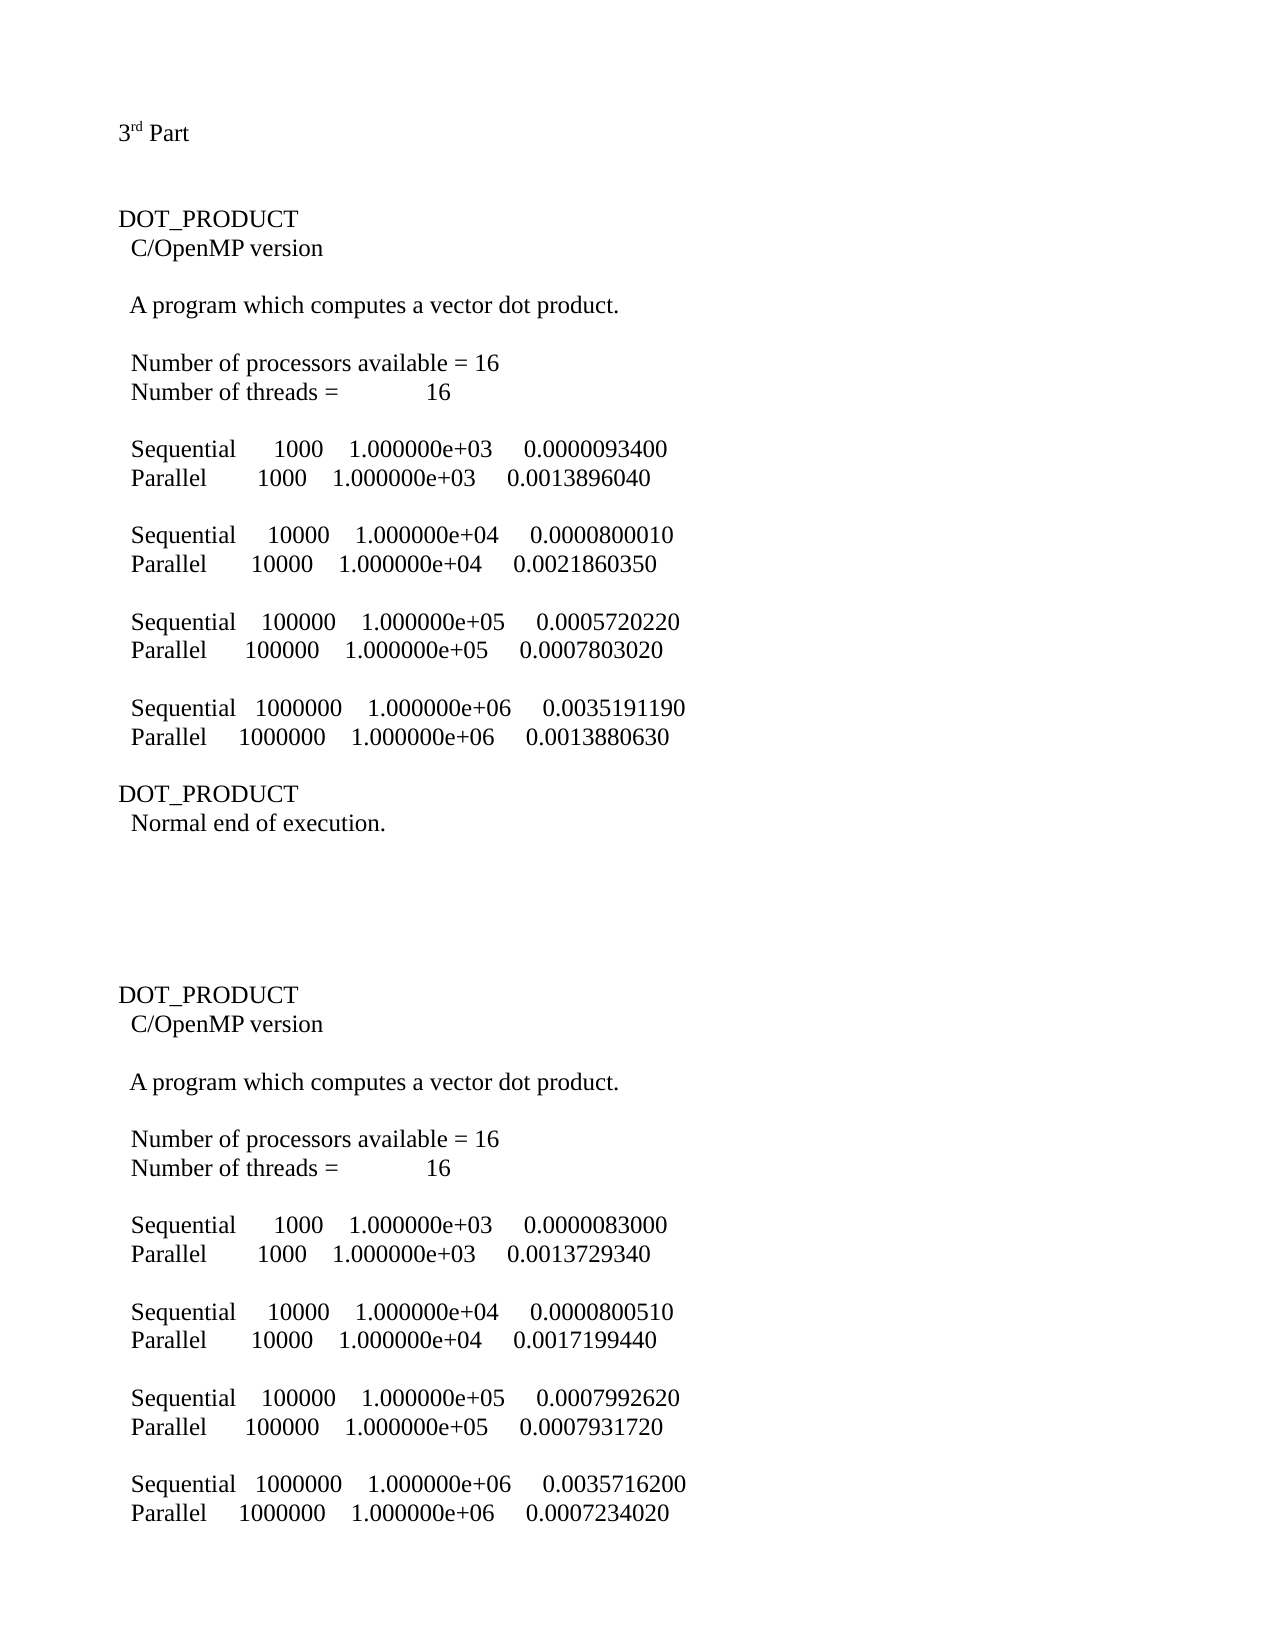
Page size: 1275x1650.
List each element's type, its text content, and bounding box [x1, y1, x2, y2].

text Sequential 1000 1.000000e+03 0.0000093400 [118, 434, 1157, 463]
text 3rd Part [118, 118, 1157, 147]
text Sequential 10000 1.000000e+04 0.0000800510 [118, 1297, 1157, 1326]
text Parallel 1000 1.000000e+03 0.0013896040 [118, 463, 1157, 492]
text Sequential 1000000 1.000000e+06 0.0035191190 [118, 693, 1157, 722]
text Parallel 1000000 1.000000e+06 0.0013880630 [118, 722, 1157, 751]
text C/OpenMP version [118, 233, 1157, 262]
text Parallel 10000 1.000000e+04 0.0021860350 [118, 549, 1157, 578]
text Normal end of execution. [118, 808, 1157, 837]
text Number of threads = 16 [118, 377, 1157, 406]
text Parallel 1000000 1.000000e+06 0.0007234020 [118, 1498, 1157, 1527]
text Parallel 100000 1.000000e+05 0.0007803020 [118, 636, 1157, 664]
text Number of threads = 16 [118, 1153, 1157, 1182]
text A program which computes a vector dot product. [118, 291, 1157, 319]
text Sequential 10000 1.000000e+04 0.0000800010 [118, 521, 1157, 549]
text DOT_PRODUCT [118, 981, 1157, 1009]
text Sequential 100000 1.000000e+05 0.0007992620 [118, 1383, 1157, 1412]
text Number of processors available = 16 [118, 1124, 1157, 1153]
text Sequential 1000000 1.000000e+06 0.0035716200 [118, 1469, 1157, 1498]
text DOT_PRODUCT [118, 779, 1157, 808]
text DOT_PRODUCT [118, 204, 1157, 233]
text Parallel 10000 1.000000e+04 0.0017199440 [118, 1326, 1157, 1354]
text C/OpenMP version [118, 1009, 1157, 1038]
text A program which computes a vector dot product. [118, 1067, 1157, 1096]
text Sequential 100000 1.000000e+05 0.0005720220 [118, 607, 1157, 636]
text Parallel 100000 1.000000e+05 0.0007931720 [118, 1412, 1157, 1441]
text Sequential 1000 1.000000e+03 0.0000083000 [118, 1211, 1157, 1239]
text Parallel 1000 1.000000e+03 0.0013729340 [118, 1239, 1157, 1268]
text Number of processors available = 16 [118, 348, 1157, 377]
